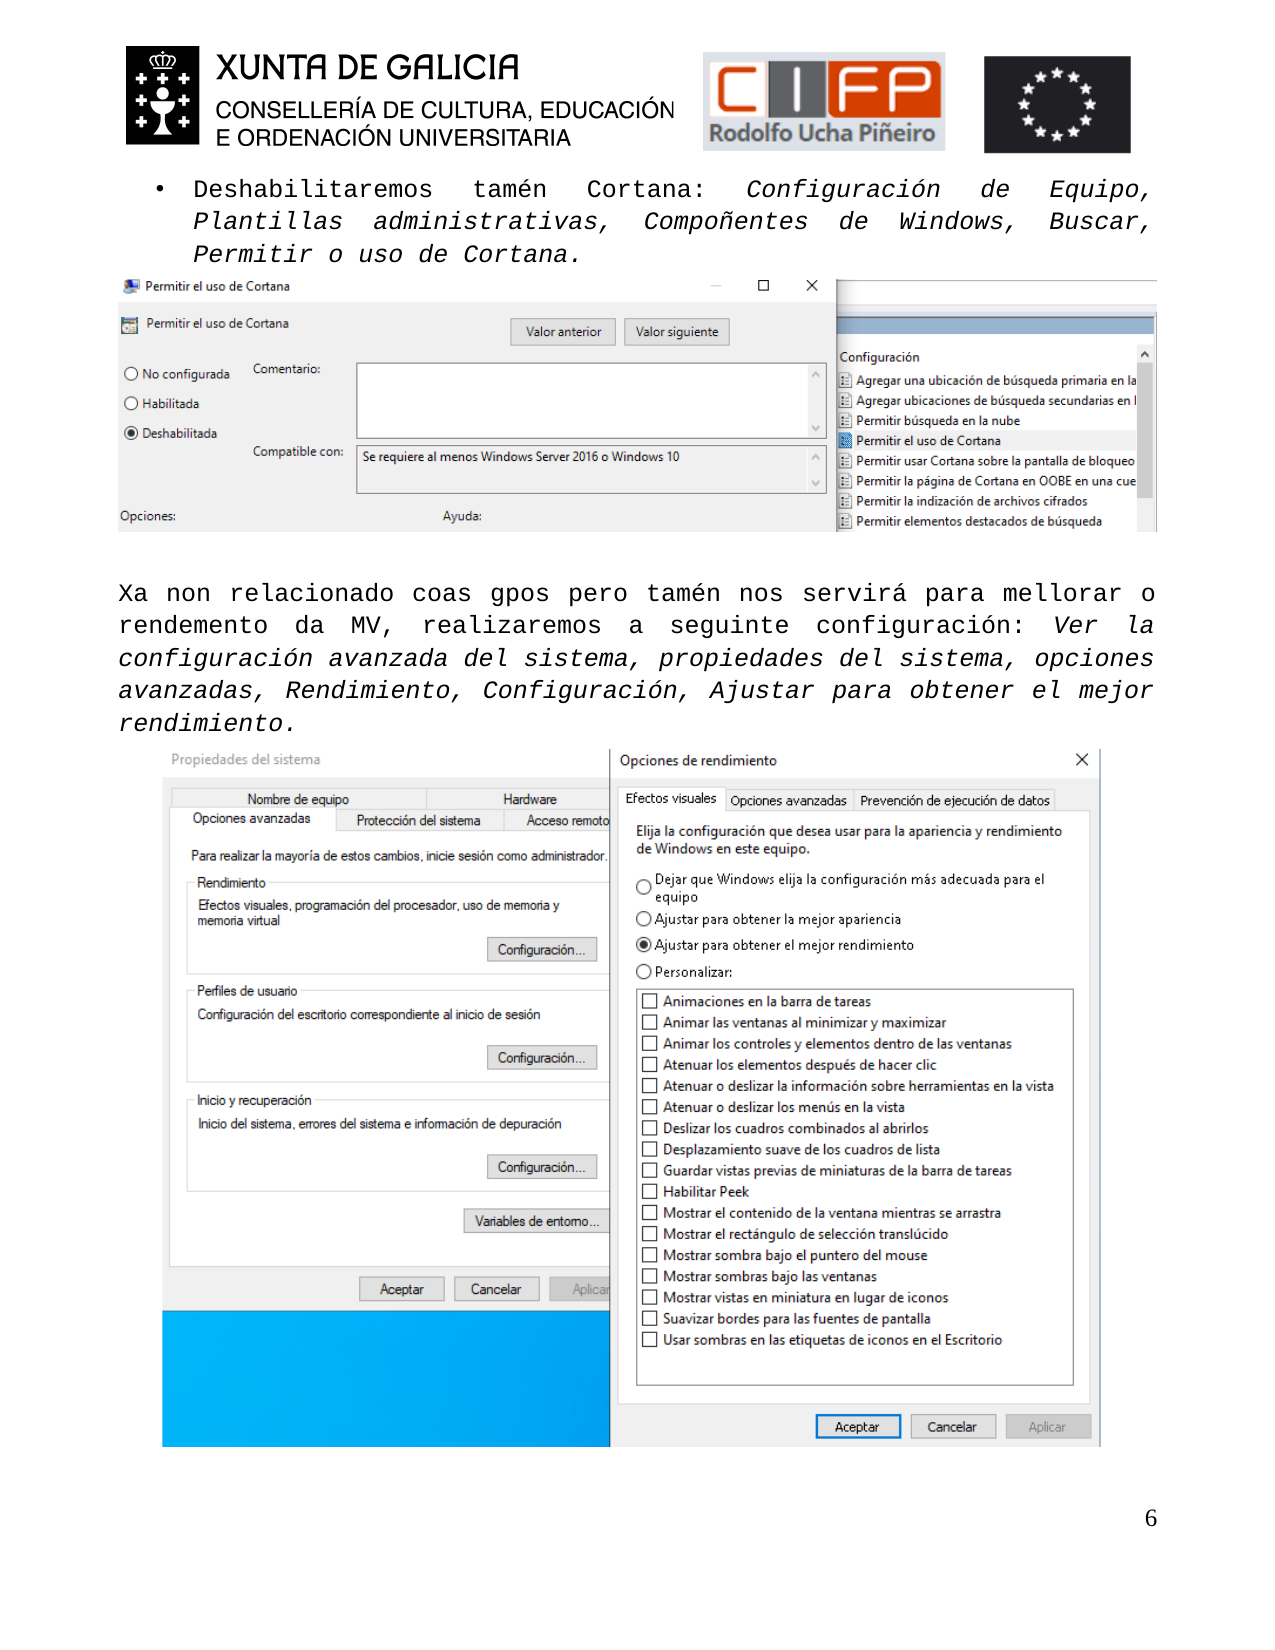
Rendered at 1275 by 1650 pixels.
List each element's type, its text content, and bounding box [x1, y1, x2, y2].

picture [118, 279, 1157, 532]
picture [126, 46, 674, 146]
text Xa non relacionado coas gpos pero tamén nos servirá para mellorar o rendemento da MV, realizaremos a seguinte configuración: Ver la configuración avanzada del sistema, propiedades del sistema, opciones avanzadas, Rendimiento, Configuración, Ajustar para obtener el mejor rendimiento. [118, 580, 1157, 739]
picture [162, 749, 1101, 1447]
picture [983, 55, 1134, 155]
picture [703, 52, 946, 151]
list Deshabilitaremos tamén Cortana: Configuración de Equipo, Plantillas administrativas, Compoñentes de Windows, Buscar, Permitir o uso de Cortana. [156, 176, 1157, 270]
